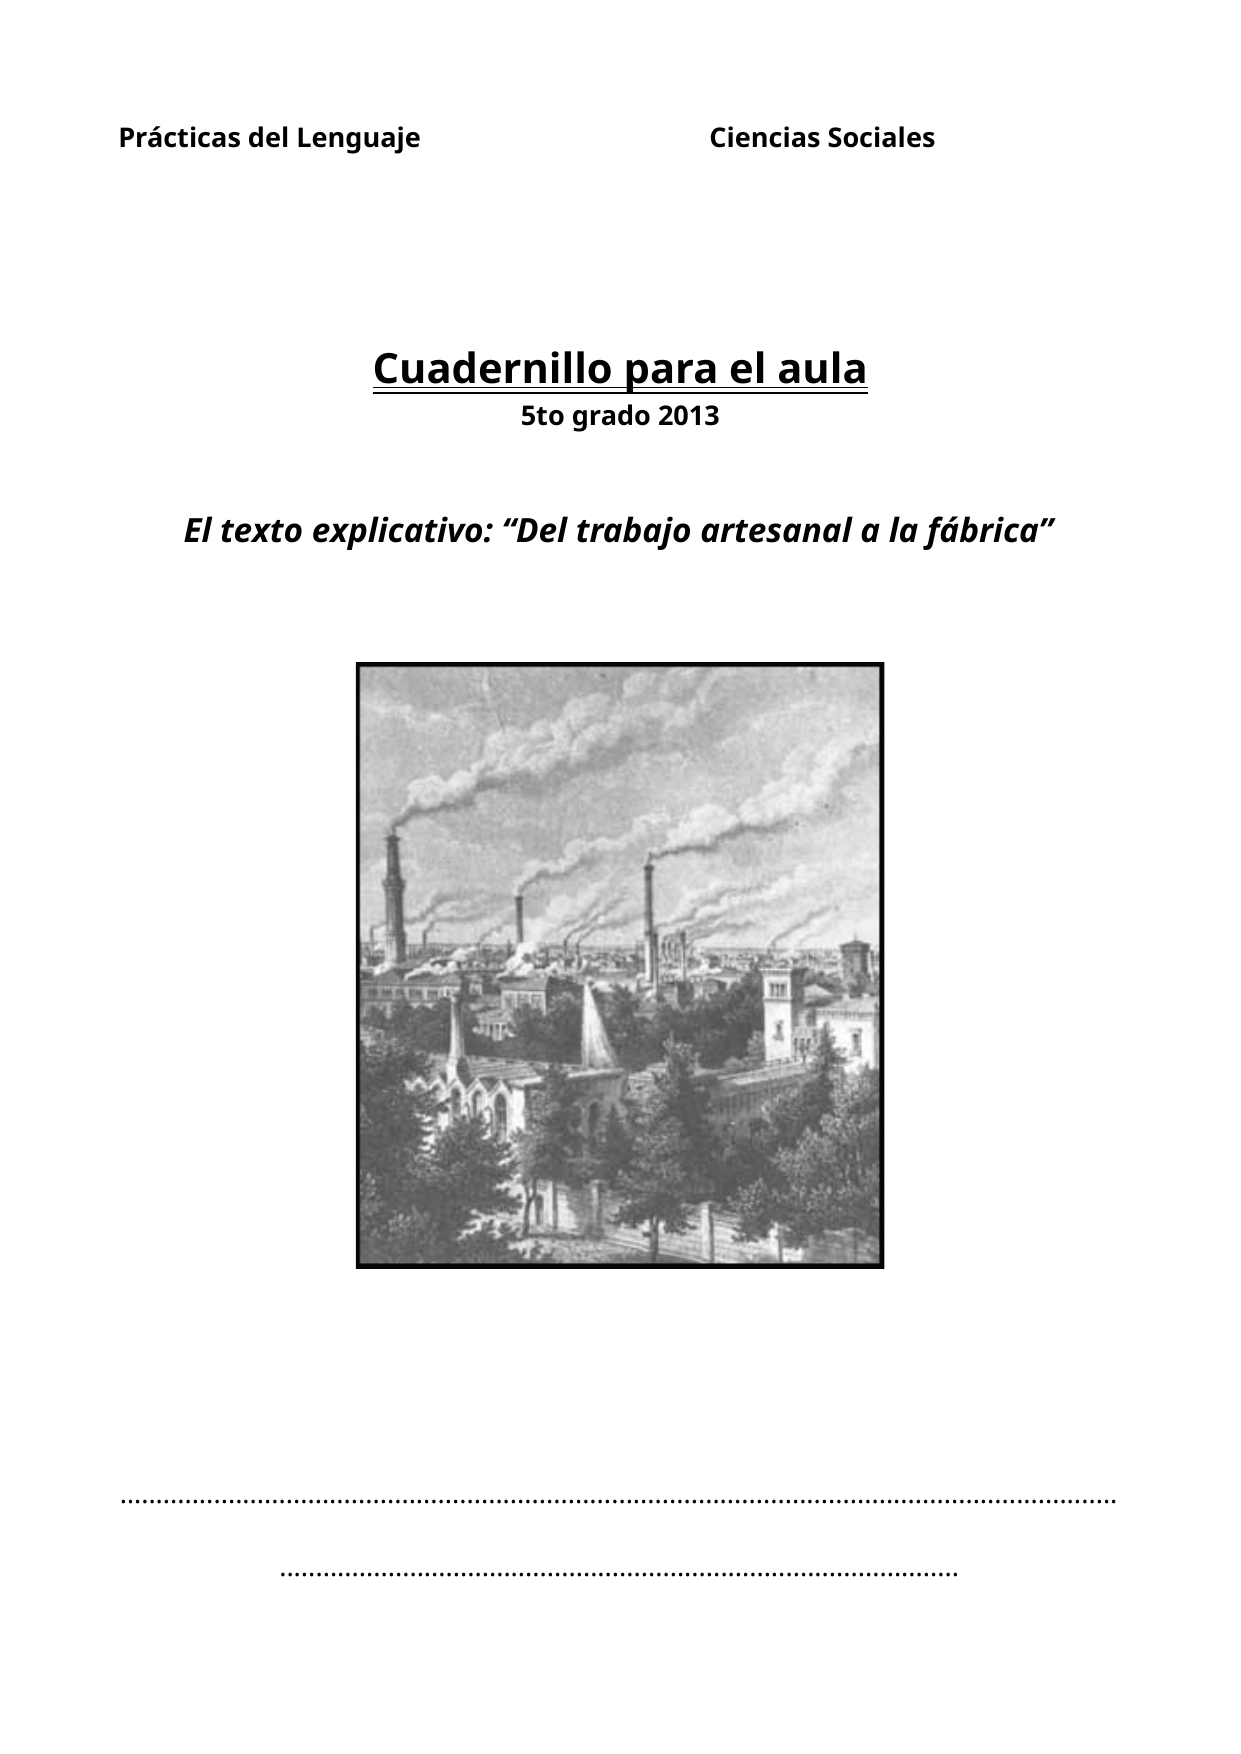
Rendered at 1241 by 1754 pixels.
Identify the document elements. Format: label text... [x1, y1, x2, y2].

text Cuadernillo para el aula [118, 339, 1122, 396]
text …..................................................................................................................................................................................................................................... [118, 1474, 1122, 1585]
text 5to grado 2013 [118, 396, 1122, 433]
text Prácticas del Lenguaje Ciencias Sociales [118, 118, 1122, 155]
text El texto explicativo: “Del trabajo artesanal a la fábrica” [118, 507, 1122, 552]
picture [355, 662, 885, 1269]
